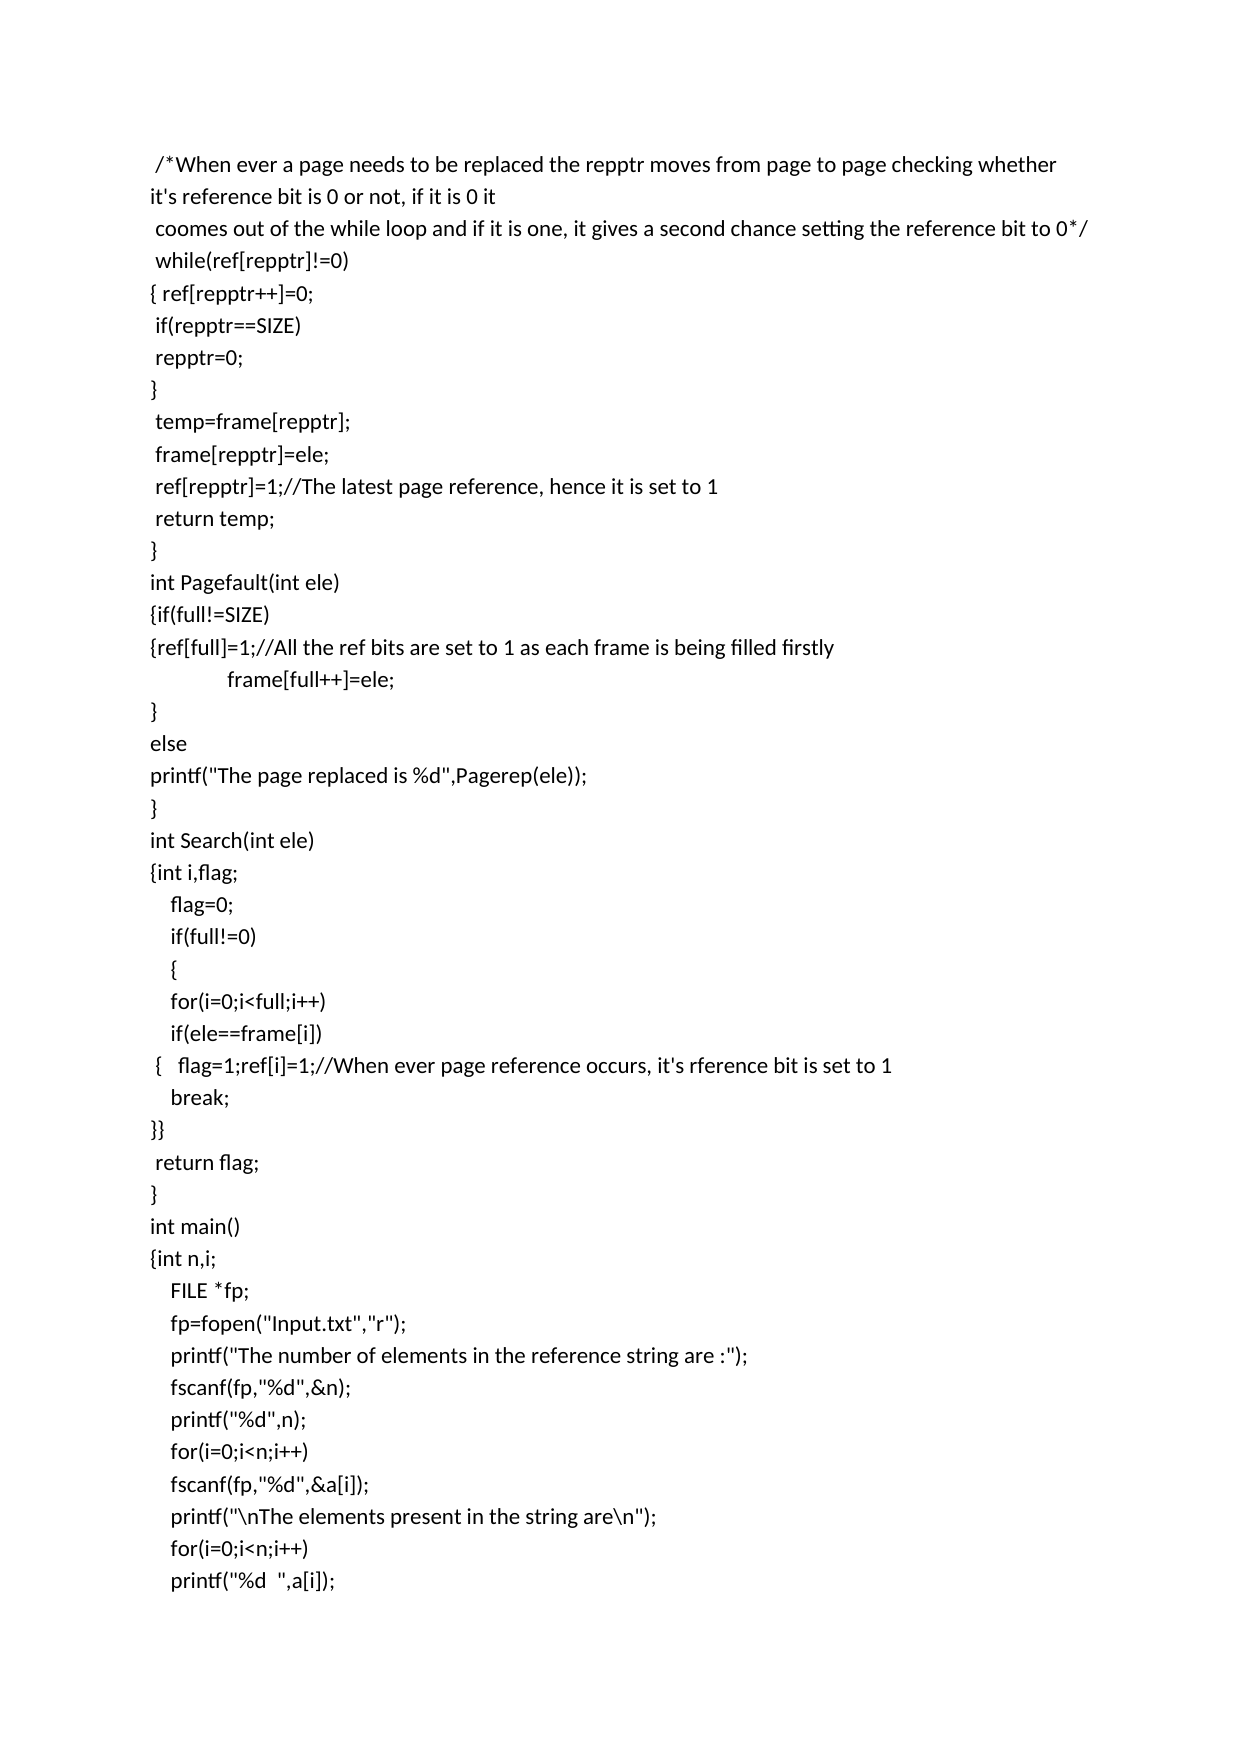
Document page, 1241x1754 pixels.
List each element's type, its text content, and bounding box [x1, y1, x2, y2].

text flag=0; [150, 890, 1091, 918]
text temp=frame[repptr]; [150, 407, 1091, 436]
text printf("\nThe elements present in the string are\n"); [150, 1502, 1091, 1530]
text else [150, 729, 1091, 757]
text frame[repptr]=ele; [150, 440, 1091, 468]
text { flag=1;ref[i]=1;//When ever page reference occurs, it's rference bit is set to 1 [150, 1051, 1091, 1079]
text while(ref[repptr]!=0) [150, 247, 1091, 274]
text int Search(int ele) [150, 826, 1091, 854]
text } [150, 1180, 1091, 1208]
text {ref[full]=1;//All the ref bits are set to 1 as each frame is being filled firstly [150, 633, 1091, 661]
text } [150, 536, 1091, 564]
text ref[repptr]=1;//The latest page reference, hence it is set to 1 [150, 472, 1091, 500]
text { [150, 955, 1091, 983]
text } [150, 697, 1091, 725]
text coomes out of the while loop and if it is one, it gives a second chance setting the reference bit to 0*/ [150, 214, 1091, 242]
text } [150, 375, 1091, 403]
text }} [150, 1116, 1091, 1144]
text printf("%d",n); [150, 1405, 1091, 1433]
text fscanf(fp,"%d",&a[i]); [150, 1470, 1091, 1498]
text return flag; [150, 1148, 1091, 1176]
text /*When ever a page needs to be replaced the repptr moves from page to page checking whether it's reference bit is 0 or not, if it is 0 it [150, 150, 1091, 210]
text repptr=0; [150, 343, 1091, 371]
text printf("%d ",a[i]); [150, 1566, 1091, 1594]
text {int n,i; [150, 1244, 1091, 1272]
text for(i=0;i<full;i++) [150, 987, 1091, 1015]
text if(repptr==SIZE) [150, 311, 1091, 339]
text for(i=0;i<n;i++) [150, 1437, 1091, 1466]
text printf("The number of elements in the reference string are :"); [150, 1341, 1091, 1369]
text break; [150, 1083, 1091, 1111]
text printf("The page replaced is %d",Pagerep(ele)); [150, 762, 1091, 789]
text frame[full++]=ele; [150, 665, 1091, 693]
text FILE *fp; [150, 1277, 1091, 1304]
text fscanf(fp,"%d",&n); [150, 1373, 1091, 1401]
text for(i=0;i<n;i++) [150, 1534, 1091, 1562]
text if(ele==frame[i]) [150, 1019, 1091, 1047]
text { ref[repptr++]=0; [150, 279, 1091, 307]
text return temp; [150, 504, 1091, 532]
text {if(full!=SIZE) [150, 601, 1091, 629]
text fp=fopen("Input.txt","r"); [150, 1309, 1091, 1337]
text int Pagefault(int ele) [150, 568, 1091, 596]
text int main() [150, 1212, 1091, 1240]
text if(full!=0) [150, 922, 1091, 951]
text } [150, 794, 1091, 822]
text {int i,flag; [150, 858, 1091, 886]
